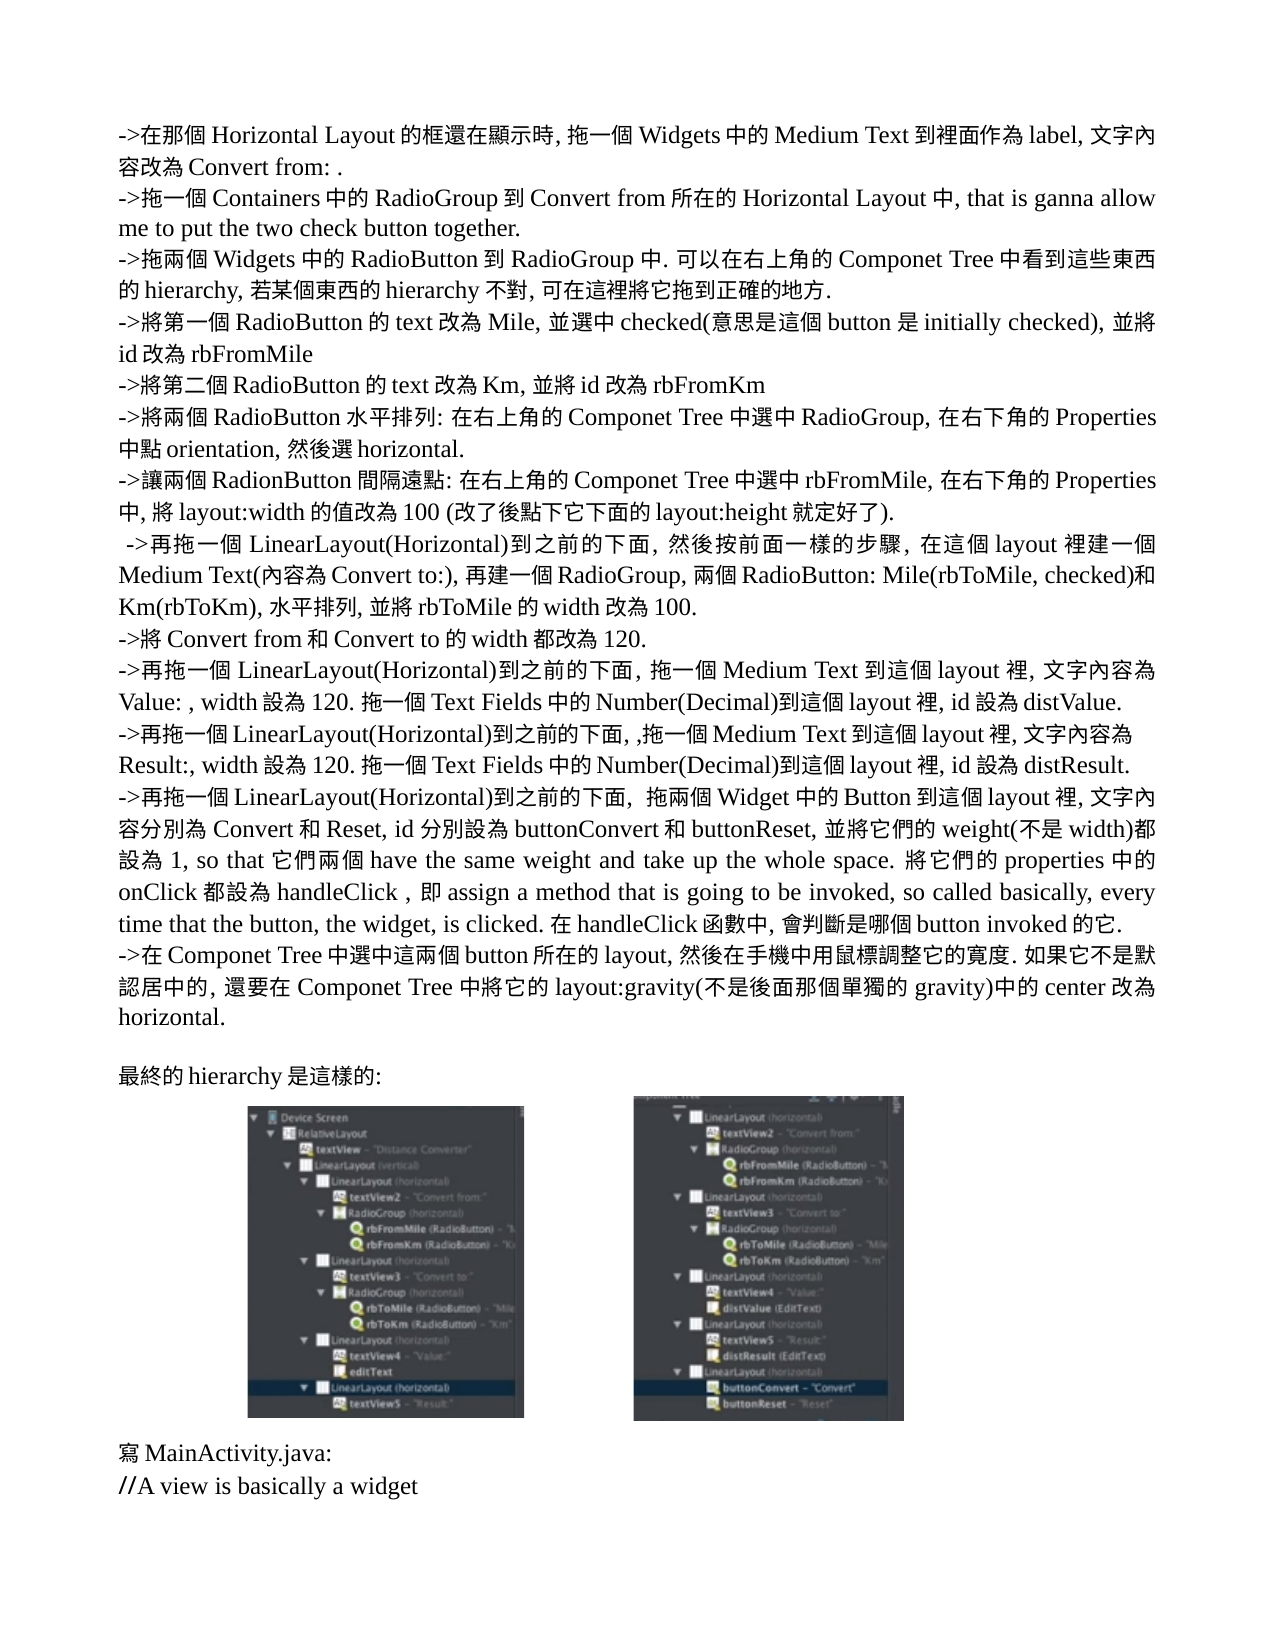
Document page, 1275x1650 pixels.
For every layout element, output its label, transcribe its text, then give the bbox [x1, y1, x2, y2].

text ->將第一個RadioButton的text改為Mile, 並選中checked(意思是這個button是initially checked), 並將id改為rbFromMile [118, 305, 1157, 368]
text ->將第二個RadioButton的text改為Km, 並將id改為rbFromKm [118, 368, 1157, 400]
text ->將Convert from和Convert to的width都改為120. [118, 622, 1157, 653]
text ->在那個Horizontal Layout的框還在顯示時, 拖一個Widgets中的Medium Text到裡面作為label, 文字內容改為Convert from: . [118, 118, 1157, 181]
text ->拖一個Containers中的RadioGroup到Convert from所在的Horizontal Layout中, that is ganna allow me to put the two check button together. [118, 181, 1157, 242]
text 寫MainActivity.java: [118, 1436, 1157, 1468]
picture [633, 1096, 904, 1421]
text ->再拖一個LinearLayout(Horizontal)到之前的下面, ,拖一個Medium Text到這個layout裡, 文字內容為 [118, 717, 1157, 748]
text //A view is basically a widget [118, 1468, 1157, 1502]
text ->在Componet Tree中選中這兩個button所在的layout, 然後在手機中用鼠標調整它的寛度. 如果它不是默認居中的, 還要在Componet Tree中將它的layout:gravity(不是後面那個單獨的gravity)中的center改為horizontal. [118, 938, 1157, 1031]
picture [247, 1106, 525, 1418]
text ->讓兩個RadionButton間隔遠點: 在右上角的Componet Tree中選中rbFromMile, 在右下角的Properties中, 將layout:width的值改為100 (改了後點下它下面的layout:height就定好了). [118, 463, 1157, 527]
text 最終的hierarchy是這樣的: [118, 1059, 1157, 1091]
text ->拖兩個Widgets中的RadioButton到RadioGroup中. 可以在右上角的Componet Tree中看到這些東西的hierarchy, 若某個東西的hierarchy不對, 可在這裡將它拖到正確的地方. [118, 242, 1157, 305]
text Result:, width設為120. 拖一個Text Fields中的Number(Decimal)到這個layout裡, id設為distResult. [118, 748, 1157, 780]
text ->再拖一個LinearLayout(Horizontal)到之前的下面, 拖兩個Widget中的Button到這個layout裡, 文字內容分別為Convert和Reset, id分別設為buttonConvert和buttonReset, 並將它們的weight(不是width)都設為1, so that它們兩個have the same weight and take up the whole space. 將它們的properties中的onClick都設為handleClick , 即assign a method that is going to be invoked, so called basically, every time that the button, the widget, is clicked. 在handleClick函數中, 會判斷是哪個button invoked的它. [118, 780, 1157, 938]
text ->再拖一個LinearLayout(Horizontal)到之前的下面, 拖一個Medium Text到這個layout裡, 文字內容為Value: , width設為120. 拖一個Text Fields中的Number(Decimal)到這個layout裡, id設為distValue. [118, 653, 1157, 717]
text ->再拖一個LinearLayout(Horizontal)到之前的下面, 然後按前面一樣的步驟, 在這個layout裡建一個Medium Text(內容為Convert to:), 再建一個RadioGroup, 兩個RadioButton: Mile(rbToMile, checked)和Km(rbToKm), 水平排列, 並將 rbToMile的width改為100. [118, 527, 1157, 622]
text ->將兩個RadioButton水平排列: 在右上角的Componet Tree中選中RadioGroup, 在右下角的Properties中點orientation, 然後選horizontal. [118, 400, 1157, 463]
